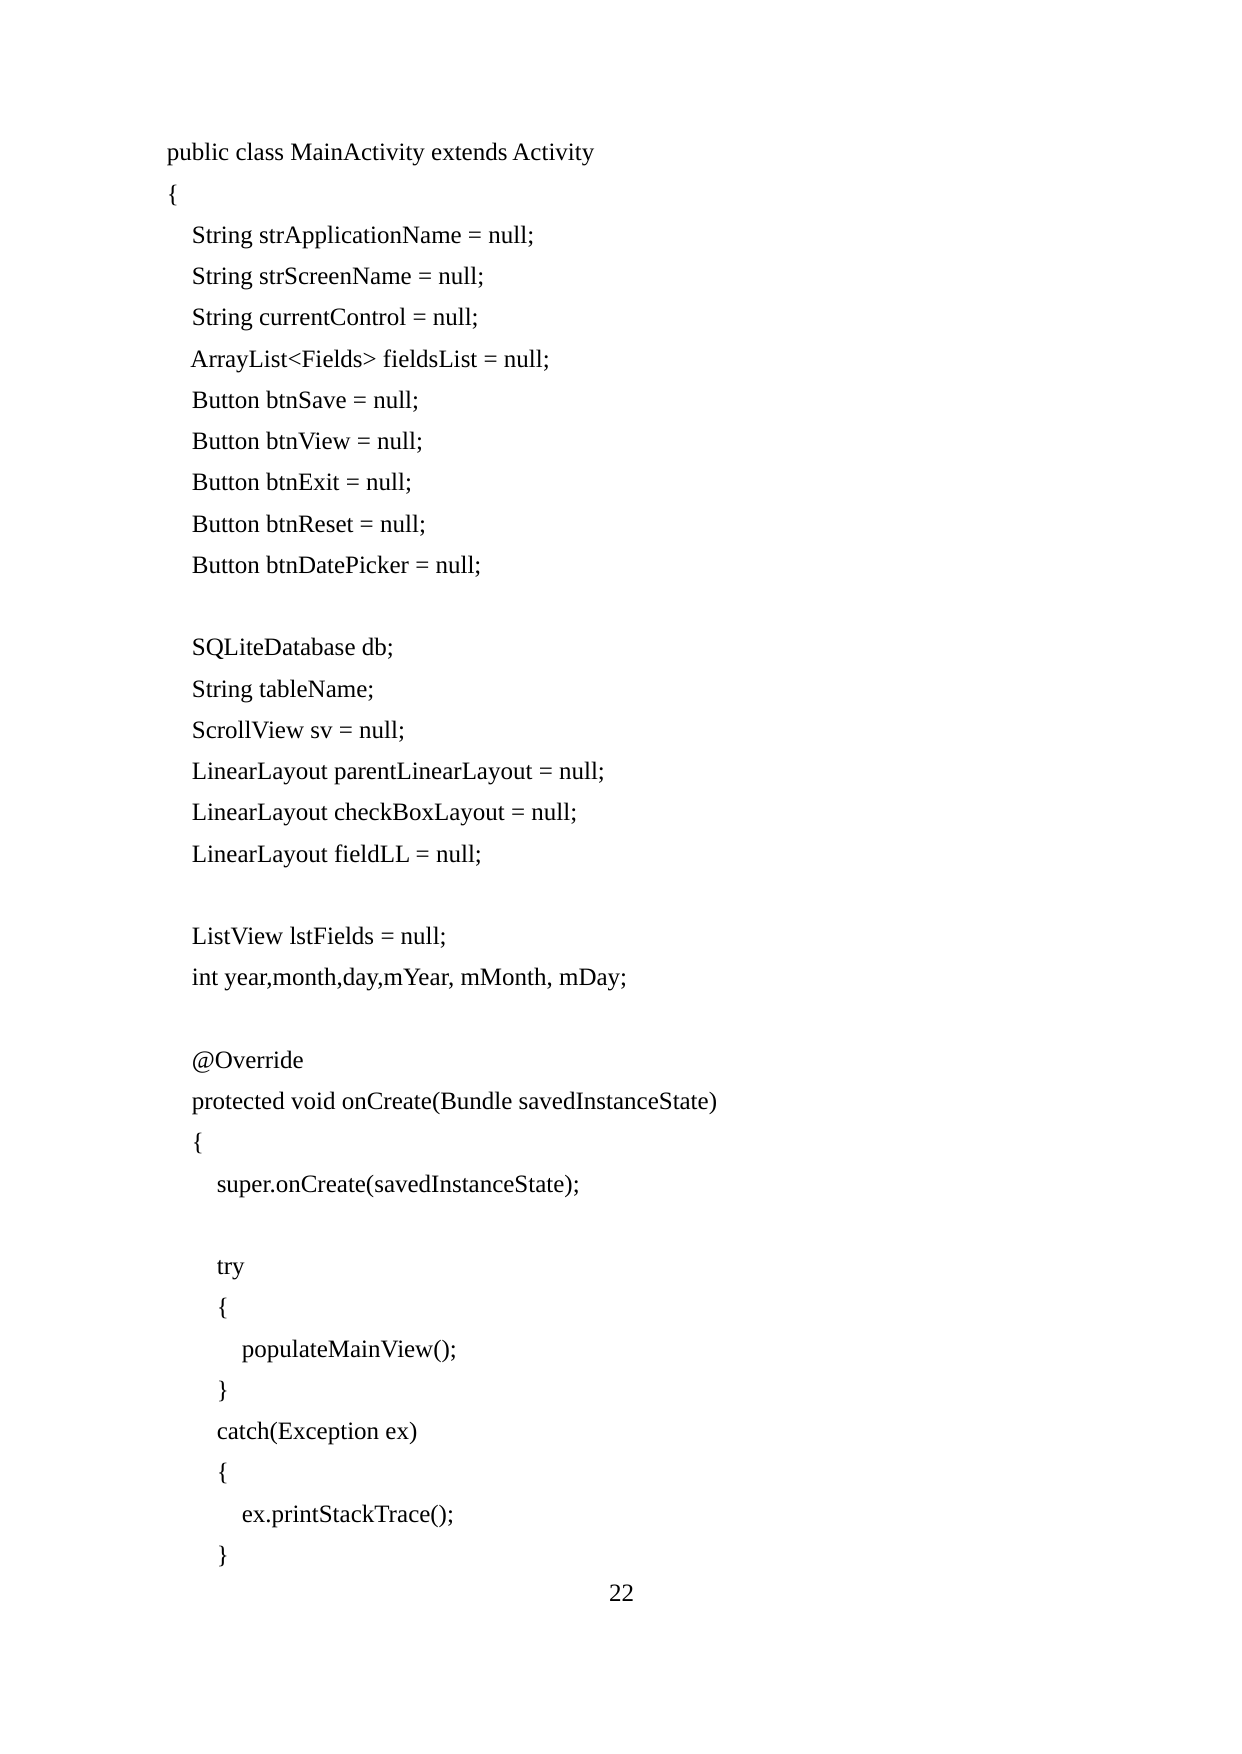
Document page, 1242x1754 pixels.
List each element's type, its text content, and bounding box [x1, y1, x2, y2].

text } [167, 1540, 1067, 1569]
text ListView lstFields = null; [167, 921, 1067, 950]
text populateMainView(); [167, 1334, 1067, 1362]
text String currentControl = null; [167, 302, 1067, 331]
text public class MainActivity extends Activity [167, 137, 1067, 166]
text LinearLayout parentLinearLayout = null; [167, 756, 1067, 785]
text Button btnExit = null; [167, 467, 1067, 496]
text { [167, 1457, 1067, 1486]
text protected void onCreate(Bundle savedInstanceState) [167, 1086, 1067, 1115]
text String strApplicationName = null; [167, 220, 1067, 249]
text SQLiteDatabase db; [167, 632, 1067, 661]
text Button btnReset = null; [167, 509, 1067, 537]
text { [167, 1127, 1067, 1156]
text ex.printStackTrace(); [167, 1499, 1067, 1527]
text ArrayList<Fields> fieldsList = null; [167, 344, 1067, 372]
text @Override [167, 1045, 1067, 1074]
text Button btnSave = null; [167, 385, 1067, 414]
text Button btnDatePicker = null; [167, 550, 1067, 579]
text { [167, 179, 1067, 207]
text int year,month,day,mYear, mMonth, mDay; [167, 962, 1067, 991]
text LinearLayout fieldLL = null; [167, 839, 1067, 867]
text { [167, 1292, 1067, 1321]
text String strScreenName = null; [167, 261, 1067, 290]
text ScrollView sv = null; [167, 715, 1067, 744]
text catch(Exception ex) [167, 1416, 1067, 1445]
text } [167, 1375, 1067, 1404]
text String tableName; [167, 674, 1067, 702]
text LinearLayout checkBoxLayout = null; [167, 797, 1067, 826]
text super.onCreate(savedInstanceState); [167, 1169, 1067, 1197]
text Button btnView = null; [167, 426, 1067, 455]
text try [167, 1251, 1067, 1280]
